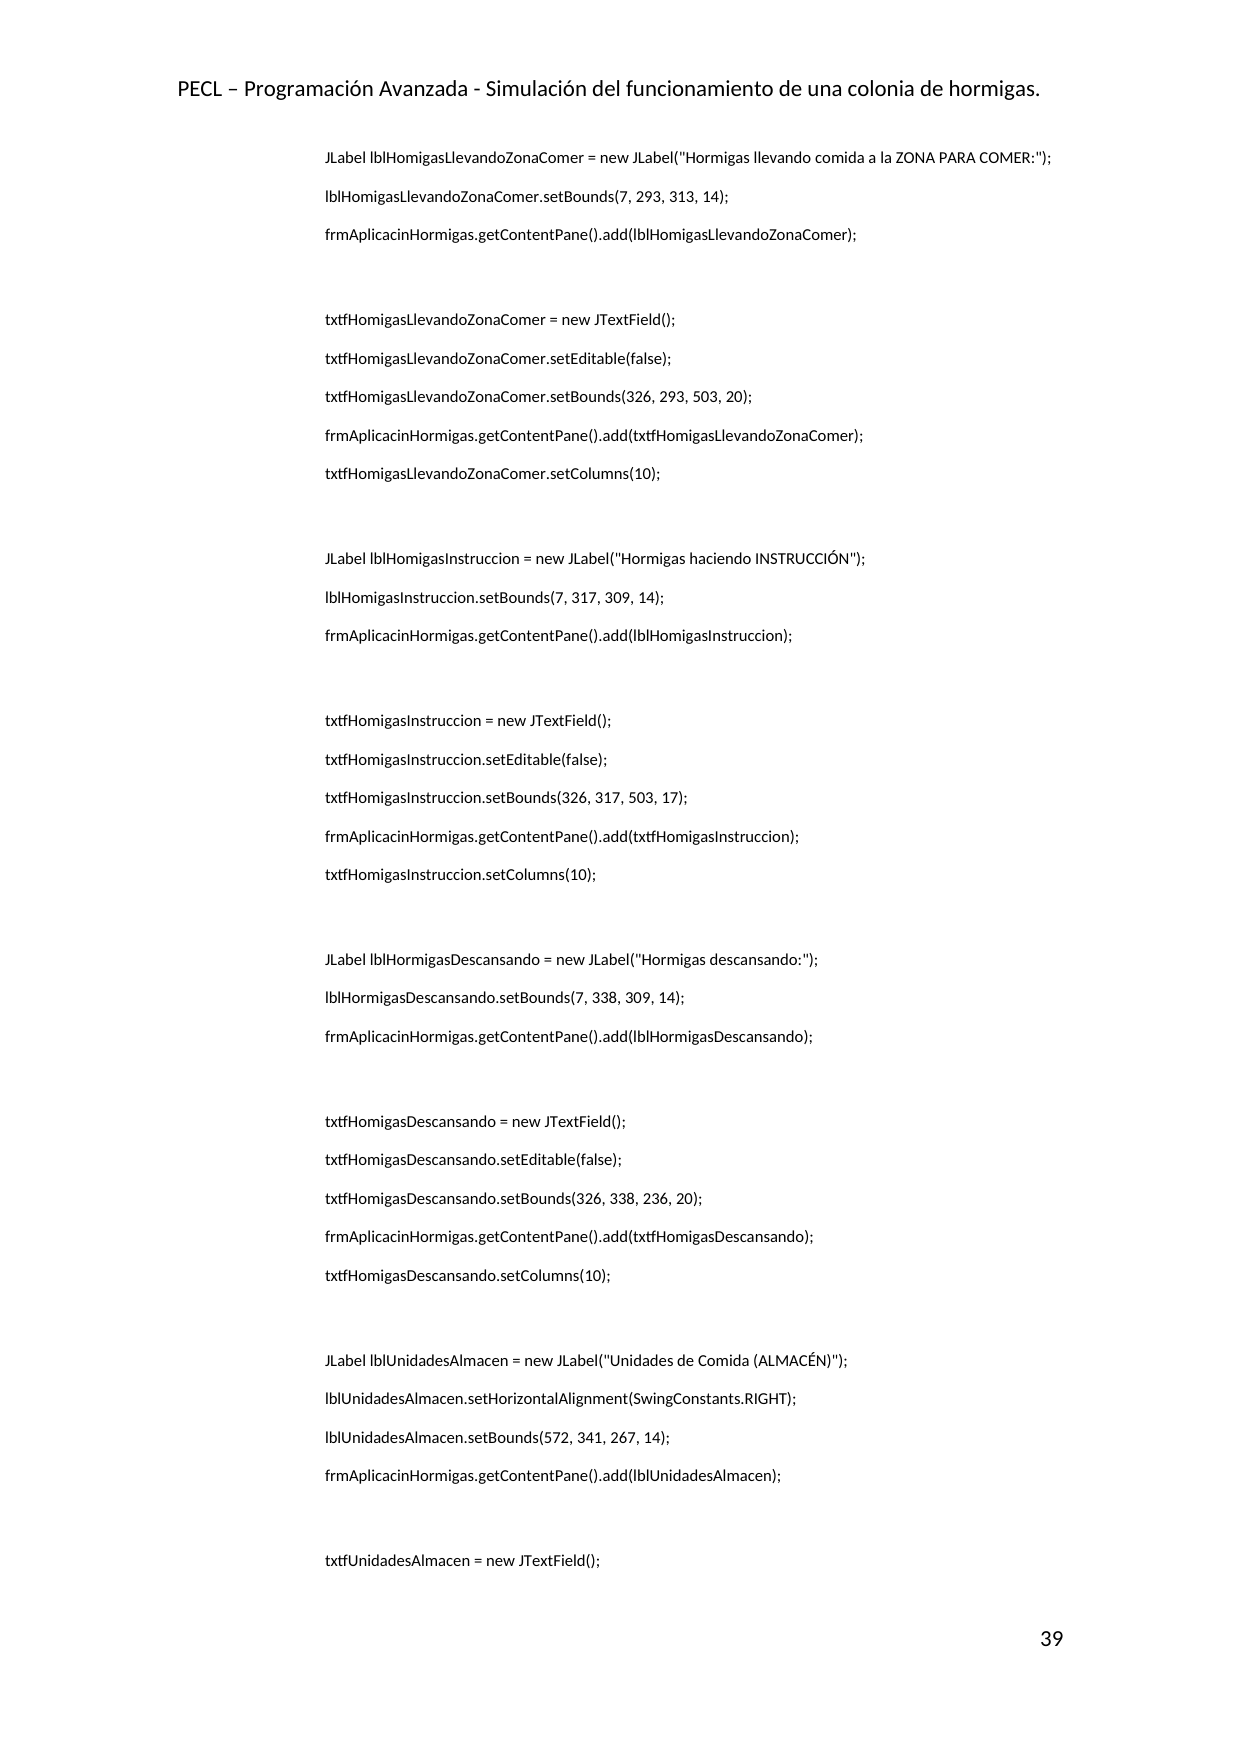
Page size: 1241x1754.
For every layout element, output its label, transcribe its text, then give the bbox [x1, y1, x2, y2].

text txtfHomigasInstruccion.setEditable(false); [177, 749, 1063, 769]
text txtfHomigasInstruccion.setColumns(10); [177, 864, 1063, 885]
text lblHormigasDescansando.setBounds(7, 338, 309, 14); [177, 988, 1063, 1008]
text frmAplicacinHormigas.getContentPane().add(txtfHomigasDescansando); [177, 1227, 1063, 1247]
text JLabel lblHomigasInstruccion = new JLabel("Hormigas haciendo INSTRUCCIÓN"); [177, 548, 1063, 569]
text lblHomigasLlevandoZonaComer.setBounds(7, 293, 313, 14); [177, 186, 1063, 206]
text txtfHomigasLlevandoZonaComer.setColumns(10); [177, 464, 1063, 484]
text txtfHomigasDescansando.setEditable(false); [177, 1150, 1063, 1170]
text frmAplicacinHormigas.getContentPane().add(lblHomigasInstruccion); [177, 626, 1063, 646]
text JLabel lblUnidadesAlmacen = new JLabel("Unidades de Comida (ALMACÉN)"); [177, 1350, 1063, 1370]
text txtfHomigasLlevandoZonaComer.setBounds(326, 293, 503, 20); [177, 387, 1063, 407]
text txtfHomigasInstruccion = new JTextField(); [177, 710, 1063, 731]
text txtfHomigasDescansando = new JTextField(); [177, 1111, 1063, 1131]
text txtfUnidadesAlmacen = new JTextField(); [177, 1551, 1063, 1571]
text txtfHomigasLlevandoZonaComer = new JTextField(); [177, 309, 1063, 330]
text txtfHomigasDescansando.setBounds(326, 338, 236, 20); [177, 1188, 1063, 1208]
text frmAplicacinHormigas.getContentPane().add(lblHormigasDescansando); [177, 1026, 1063, 1047]
text txtfHomigasDescansando.setColumns(10); [177, 1265, 1063, 1286]
text lblHomigasInstruccion.setBounds(7, 317, 309, 14); [177, 587, 1063, 607]
text lblUnidadesAlmacen.setHorizontalAlignment(SwingConstants.RIGHT); [177, 1389, 1063, 1409]
text lblUnidadesAlmacen.setBounds(572, 341, 267, 14); [177, 1427, 1063, 1447]
text frmAplicacinHormigas.getContentPane().add(txtfHomigasInstruccion); [177, 826, 1063, 846]
text txtfHomigasLlevandoZonaComer.setEditable(false); [177, 348, 1063, 368]
text frmAplicacinHormigas.getContentPane().add(txtfHomigasLlevandoZonaComer); [177, 425, 1063, 445]
text JLabel lblHomigasLlevandoZonaComer = new JLabel("Hormigas llevando comida a la ZONA PARA COMER:"); [177, 148, 1063, 168]
text JLabel lblHormigasDescansando = new JLabel("Hormigas descansando:"); [177, 949, 1063, 969]
text frmAplicacinHormigas.getContentPane().add(lblUnidadesAlmacen); [177, 1466, 1063, 1486]
text frmAplicacinHormigas.getContentPane().add(lblHomigasLlevandoZonaComer); [177, 225, 1063, 245]
text txtfHomigasInstruccion.setBounds(326, 317, 503, 17); [177, 787, 1063, 808]
